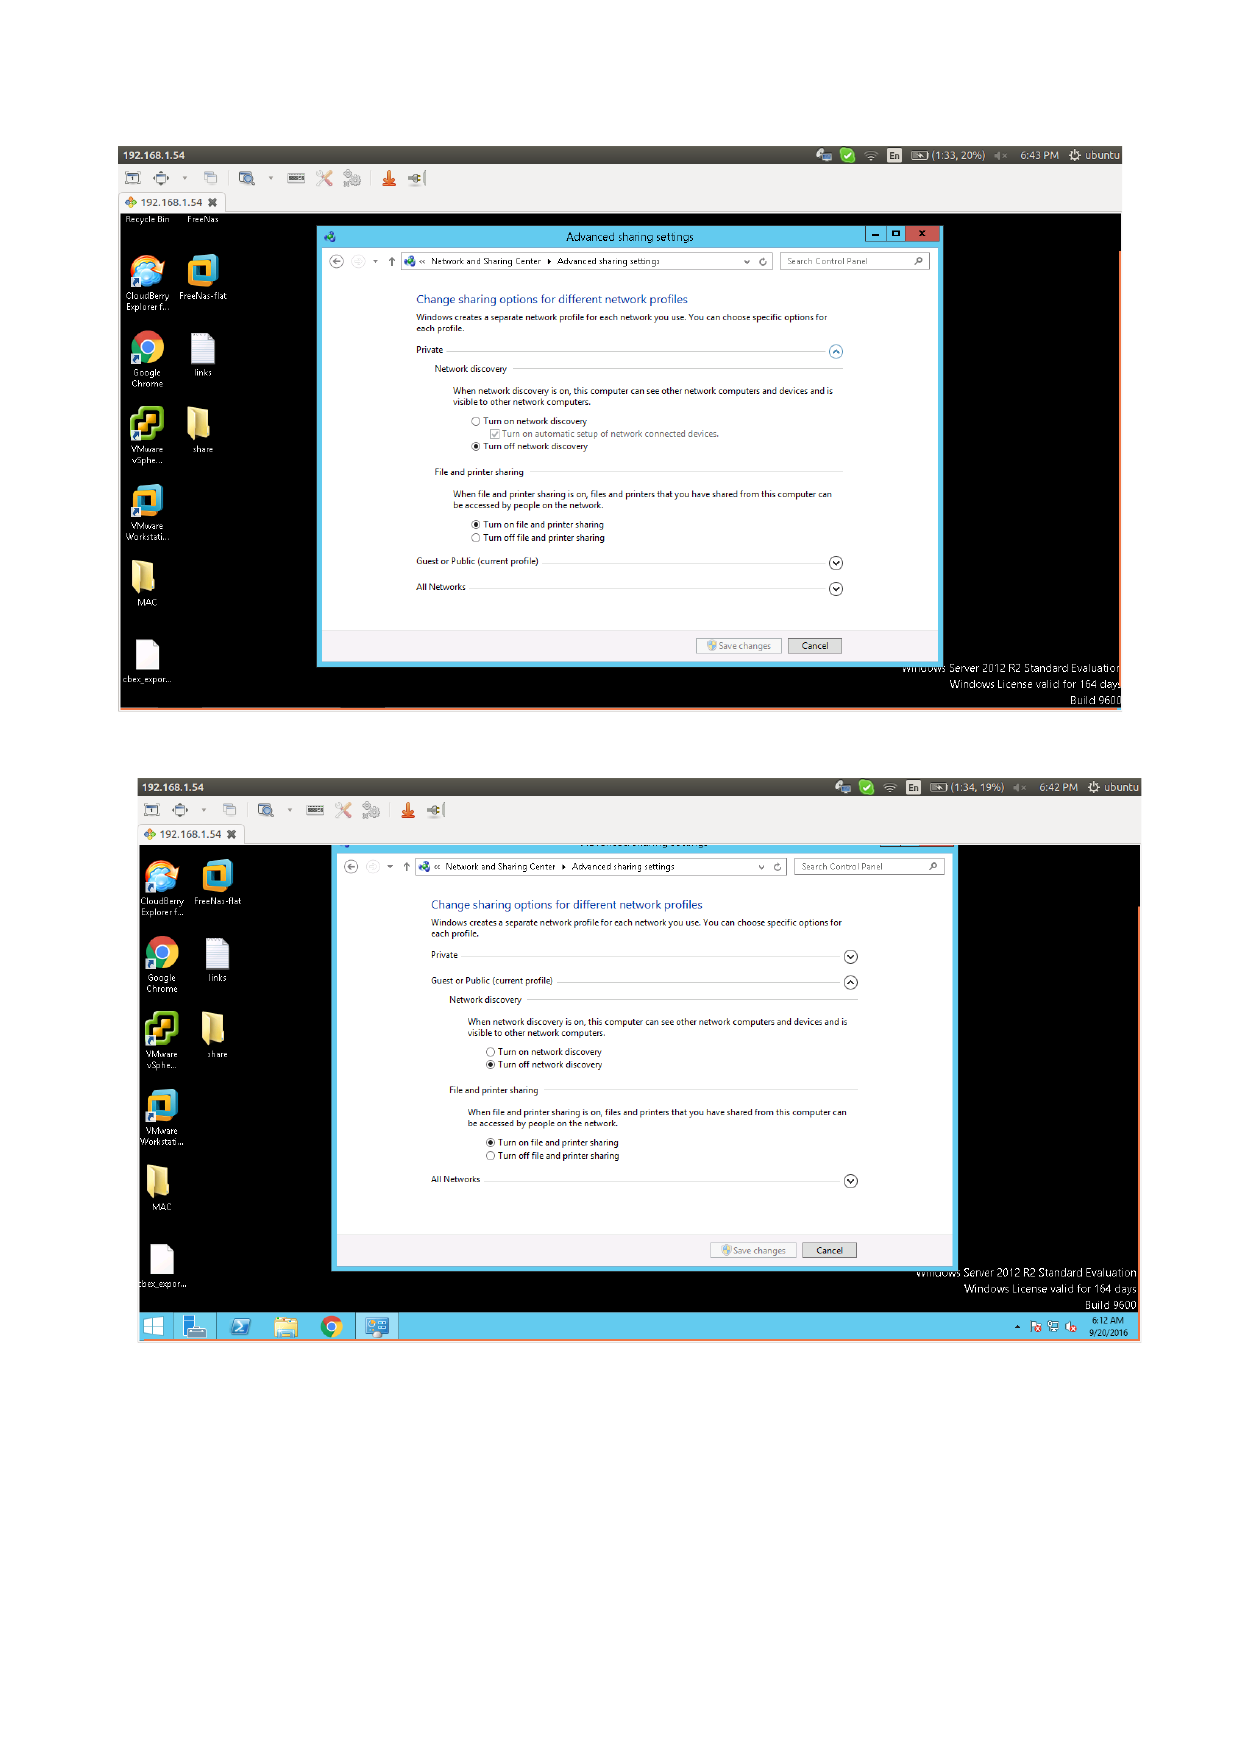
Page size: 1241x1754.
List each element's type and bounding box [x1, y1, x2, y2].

picture [118, 146, 1123, 712]
picture [137, 778, 1142, 1343]
